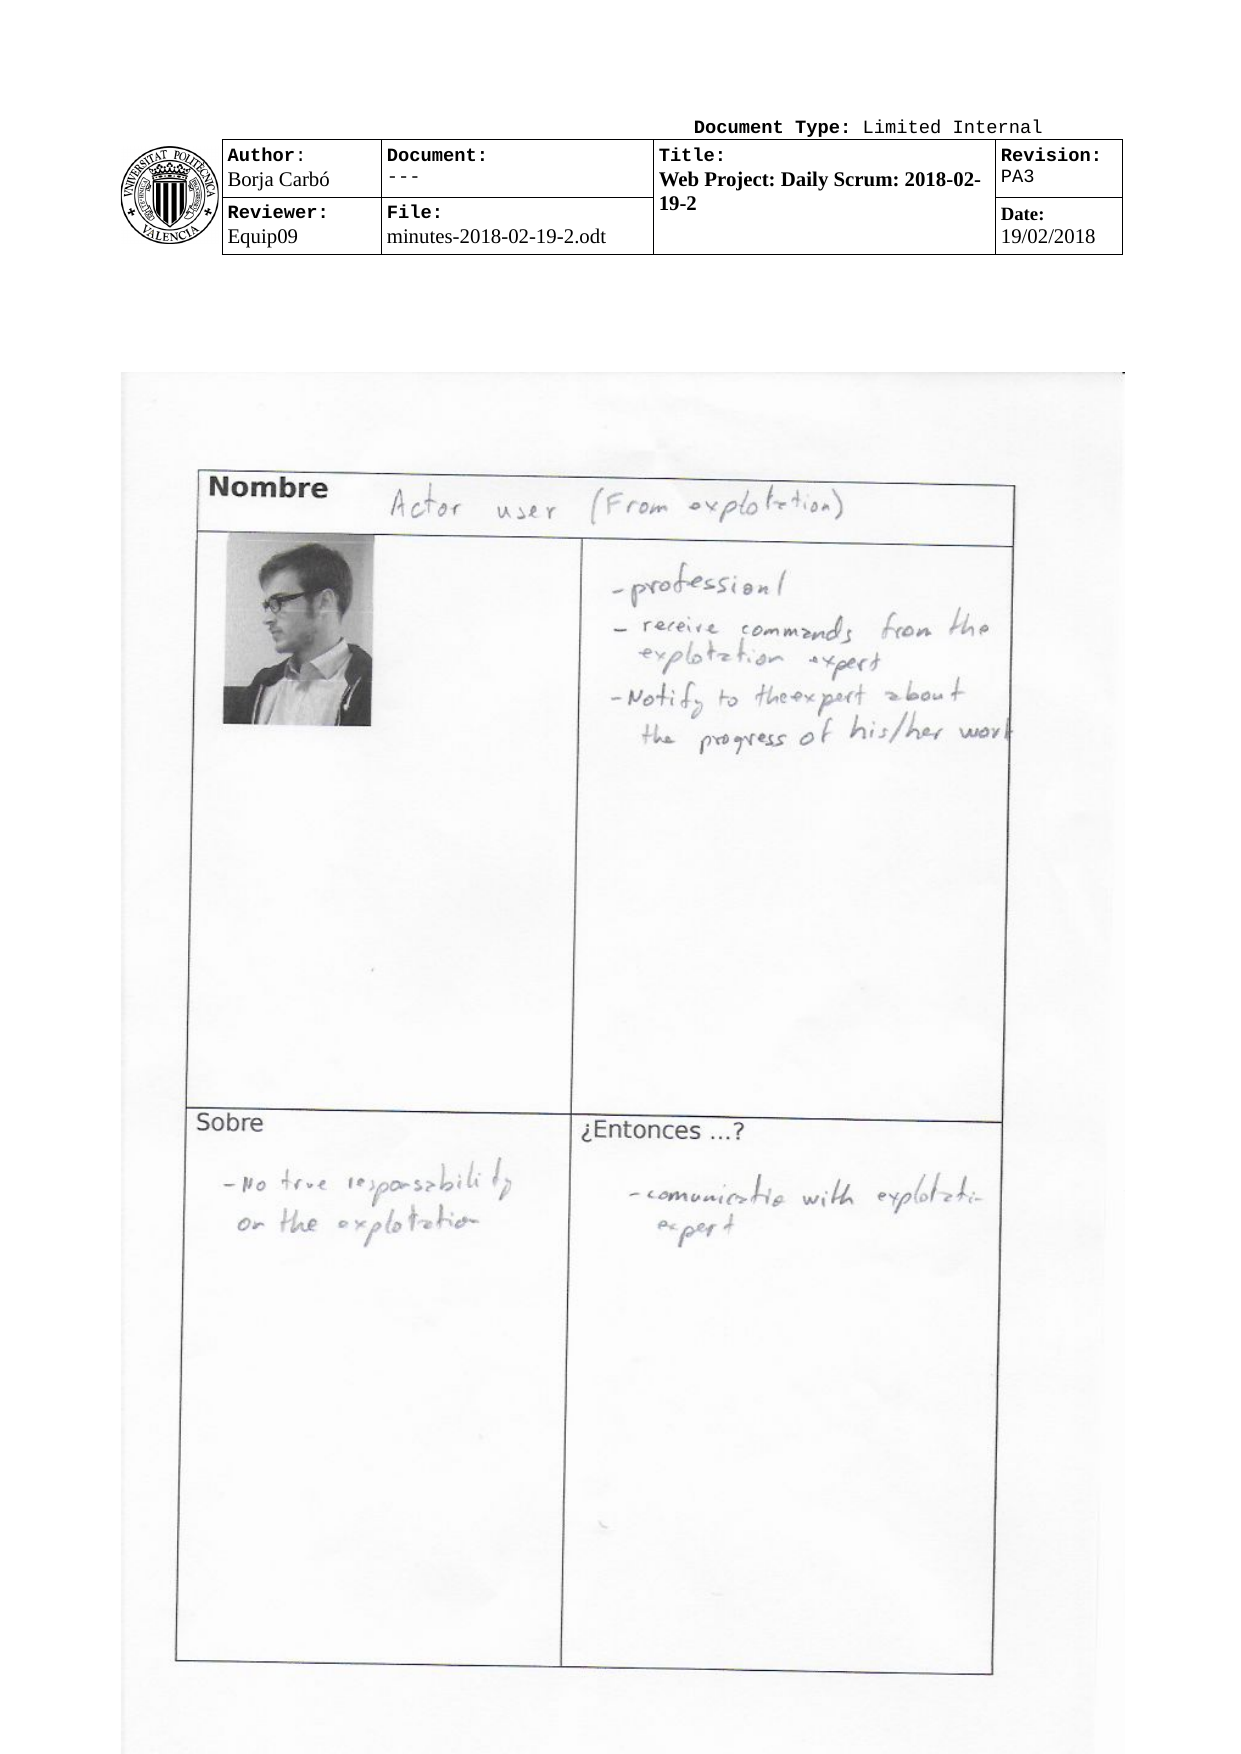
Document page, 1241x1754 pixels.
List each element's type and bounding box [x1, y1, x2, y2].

picture [120, 372, 1125, 1754]
picture [120, 146, 219, 244]
